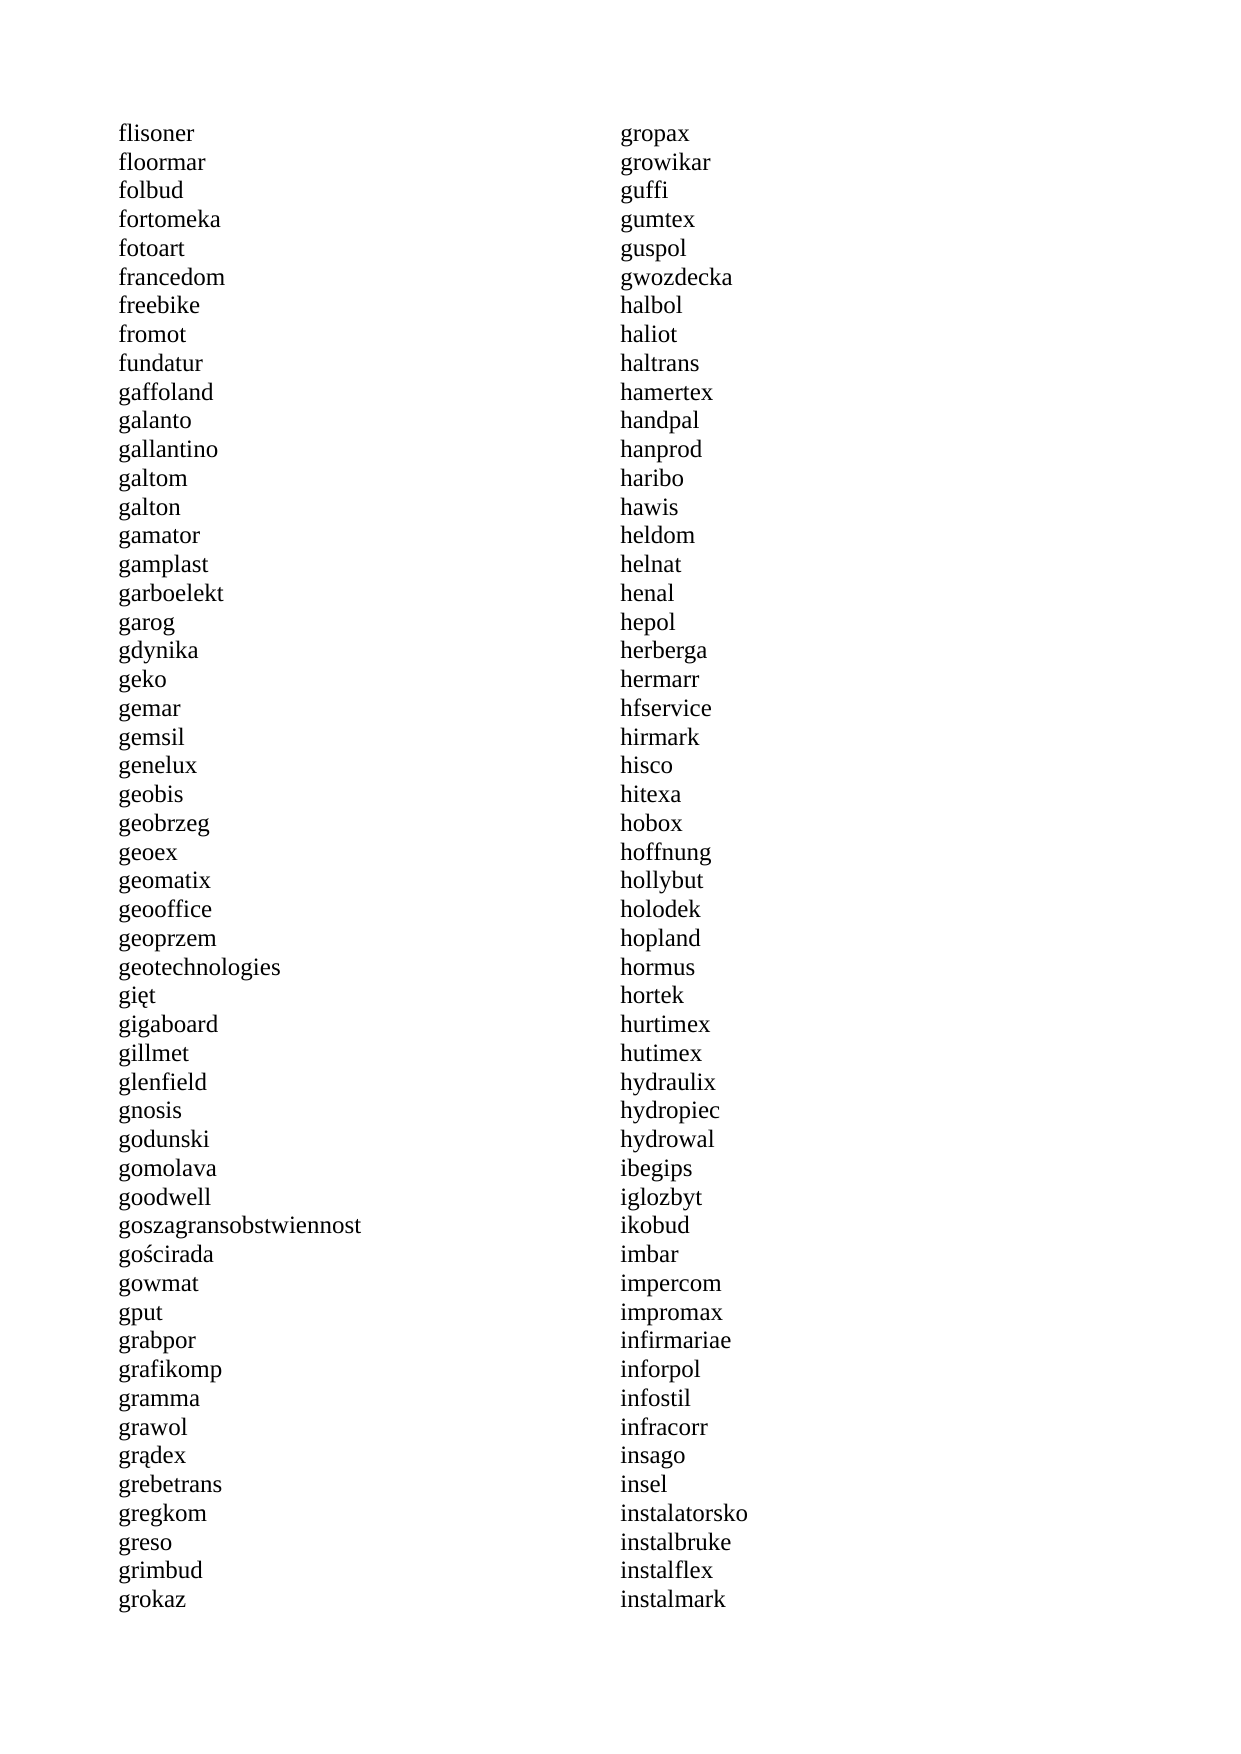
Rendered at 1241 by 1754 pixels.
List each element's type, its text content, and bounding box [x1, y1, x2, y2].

text goodwell [118, 1182, 620, 1211]
text gumtex [620, 204, 1122, 233]
text holodek [620, 894, 1122, 923]
text inforpol [620, 1354, 1122, 1383]
text hortek [620, 981, 1122, 1009]
text genelux [118, 751, 620, 779]
text geomatix [118, 866, 620, 894]
text greso [118, 1527, 620, 1556]
text growikar [620, 147, 1122, 176]
text hoffnung [620, 837, 1122, 866]
text hydraulix [620, 1067, 1122, 1096]
text hirmark [620, 722, 1122, 751]
text helnat [620, 549, 1122, 578]
text gamplast [118, 549, 620, 578]
text grebetrans [118, 1469, 620, 1498]
text hydrowal [620, 1124, 1122, 1153]
text infracorr [620, 1412, 1122, 1441]
text hormus [620, 952, 1122, 981]
text geotechnologies [118, 952, 620, 981]
text floormar [118, 147, 620, 176]
text imbar [620, 1239, 1122, 1268]
text hawis [620, 492, 1122, 521]
text hopland [620, 923, 1122, 952]
text hamertex [620, 377, 1122, 406]
text guffi [620, 176, 1122, 204]
text hollybut [620, 866, 1122, 894]
text garboelekt [118, 578, 620, 607]
text gdynika [118, 636, 620, 664]
text impercom [620, 1268, 1122, 1297]
text grimbud [118, 1556, 620, 1584]
text gwozdecka [620, 262, 1122, 291]
text impromax [620, 1297, 1122, 1326]
text gigaboard [118, 1009, 620, 1038]
text galanto [118, 406, 620, 434]
text gomolava [118, 1153, 620, 1182]
text gropax [620, 118, 1122, 147]
text grawol [118, 1412, 620, 1441]
text instalatorsko [620, 1498, 1122, 1527]
text geko [118, 664, 620, 693]
text haltrans [620, 348, 1122, 377]
text hobox [620, 808, 1122, 837]
text insago [620, 1441, 1122, 1469]
text instalmark [620, 1584, 1122, 1613]
text halbol [620, 291, 1122, 319]
text geobis [118, 779, 620, 808]
text gowmat [118, 1268, 620, 1297]
text hfservice [620, 693, 1122, 722]
text haribo [620, 463, 1122, 492]
text francedom [118, 262, 620, 291]
text gramma [118, 1383, 620, 1412]
text fundatur [118, 348, 620, 377]
text iglozbyt [620, 1182, 1122, 1211]
text geooffice [118, 894, 620, 923]
text grądex [118, 1441, 620, 1469]
text geobrzeg [118, 808, 620, 837]
text geoex [118, 837, 620, 866]
text grokaz [118, 1584, 620, 1613]
text gregkom [118, 1498, 620, 1527]
text fortomeka [118, 204, 620, 233]
text gnosis [118, 1096, 620, 1124]
text freebike [118, 291, 620, 319]
text flisoner [118, 118, 620, 147]
text hydropiec [620, 1096, 1122, 1124]
text gput [118, 1297, 620, 1326]
text grafikomp [118, 1354, 620, 1383]
text gamator [118, 521, 620, 549]
text infostil [620, 1383, 1122, 1412]
text haliot [620, 319, 1122, 348]
text hutimex [620, 1038, 1122, 1067]
text henal [620, 578, 1122, 607]
text folbud [118, 176, 620, 204]
text fotoart [118, 233, 620, 262]
text galtom [118, 463, 620, 492]
text insel [620, 1469, 1122, 1498]
text gillmet [118, 1038, 620, 1067]
text goszagransobstwiennost [118, 1211, 620, 1239]
text hermarr [620, 664, 1122, 693]
text ibegips [620, 1153, 1122, 1182]
text instalflex [620, 1556, 1122, 1584]
text ikobud [620, 1211, 1122, 1239]
text gemsil [118, 722, 620, 751]
text godunski [118, 1124, 620, 1153]
text garog [118, 607, 620, 636]
text fromot [118, 319, 620, 348]
text geoprzem [118, 923, 620, 952]
text heldom [620, 521, 1122, 549]
text gallantino [118, 434, 620, 463]
text handpal [620, 406, 1122, 434]
text hitexa [620, 779, 1122, 808]
text gaffoland [118, 377, 620, 406]
text hepol [620, 607, 1122, 636]
text infirmariae [620, 1326, 1122, 1354]
text gięt [118, 981, 620, 1009]
text glenfield [118, 1067, 620, 1096]
text galton [118, 492, 620, 521]
text hurtimex [620, 1009, 1122, 1038]
text hisco [620, 751, 1122, 779]
text grabpor [118, 1326, 620, 1354]
text gemar [118, 693, 620, 722]
text gościrada [118, 1239, 620, 1268]
text instalbruke [620, 1527, 1122, 1556]
text hanprod [620, 434, 1122, 463]
text herberga [620, 636, 1122, 664]
text guspol [620, 233, 1122, 262]
